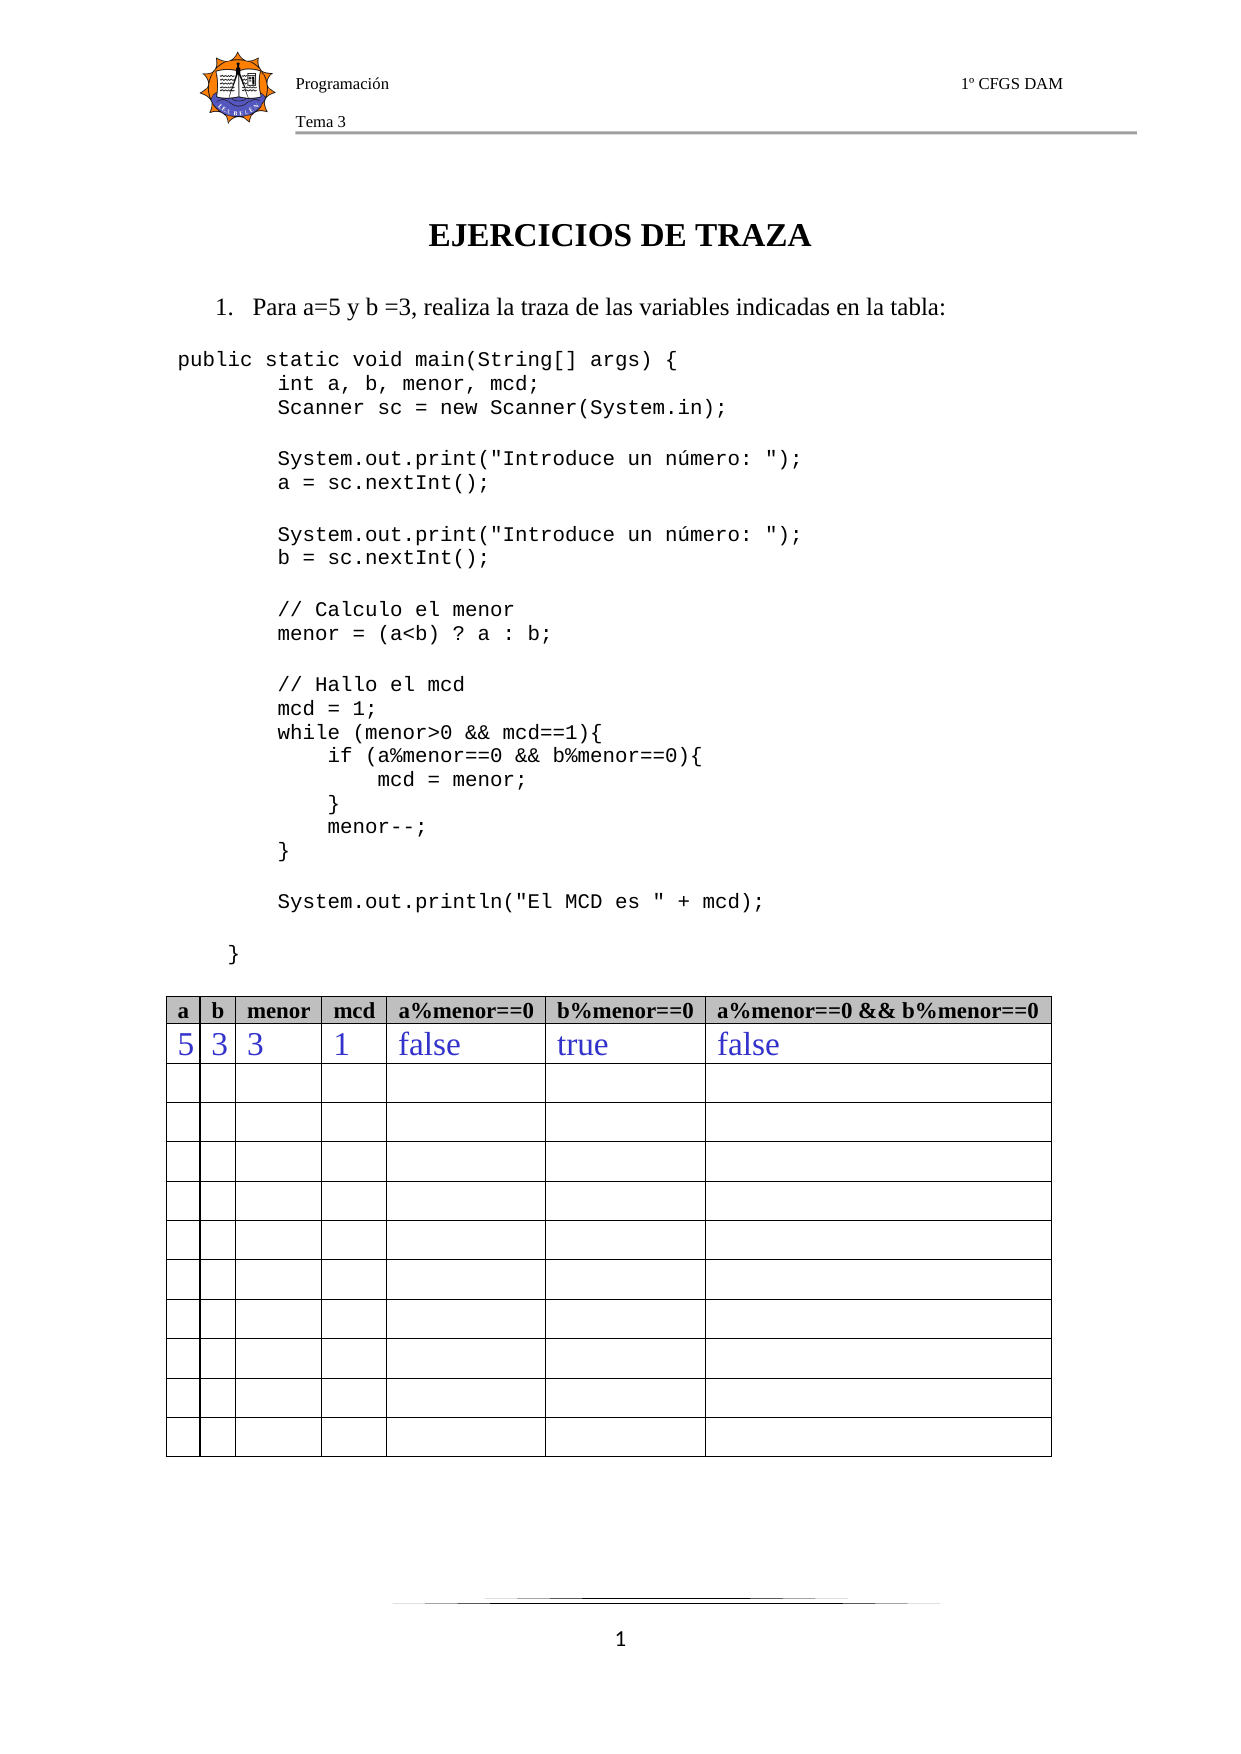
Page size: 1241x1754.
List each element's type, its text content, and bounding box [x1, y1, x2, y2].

table_cell true [546, 1024, 705, 1062]
table_cell 3 [201, 1024, 235, 1062]
text a = sc.nextInt(); [177, 472, 1063, 496]
table_cell [167, 1103, 199, 1141]
table_cell [706, 1379, 1051, 1417]
table_cell 5 [167, 1024, 199, 1062]
table_cell [236, 1064, 321, 1102]
table_cell [322, 1064, 386, 1102]
table_header menor [236, 997, 321, 1023]
table_cell [546, 1142, 705, 1181]
text menor--; [177, 816, 1063, 840]
table_cell [546, 1300, 705, 1338]
table_cell [236, 1103, 321, 1141]
table_cell [322, 1379, 386, 1417]
table_cell [546, 1339, 705, 1377]
table_cell [322, 1339, 386, 1377]
table_header b [201, 997, 235, 1023]
text } [177, 793, 1063, 816]
table_cell [546, 1221, 705, 1259]
table_cell [546, 1103, 705, 1141]
table_cell [706, 1103, 1051, 1141]
text public static void main(String[] args) { [177, 349, 1063, 373]
text System.out.print("Introduce un número: "); [177, 524, 1063, 547]
table_cell [387, 1379, 545, 1417]
table_cell [201, 1064, 235, 1102]
text // Hallo el mcd [177, 674, 1063, 698]
table_cell [201, 1339, 235, 1377]
table_cell [167, 1379, 199, 1417]
table_cell [387, 1260, 545, 1299]
table_cell [706, 1142, 1051, 1181]
table_cell [706, 1260, 1051, 1299]
text mcd = menor; [177, 769, 1063, 793]
table_cell [167, 1142, 199, 1181]
table_cell [546, 1064, 705, 1102]
table_cell [167, 1418, 199, 1456]
table_cell [236, 1182, 321, 1220]
table_header a%menor==0 && b%menor==0 [706, 997, 1051, 1023]
table_cell [322, 1300, 386, 1338]
table_cell [706, 1418, 1051, 1456]
table_cell [236, 1221, 321, 1259]
table_cell [706, 1182, 1051, 1220]
table_cell [201, 1300, 235, 1338]
table_cell [236, 1142, 321, 1181]
table_cell [236, 1339, 321, 1377]
table_cell [167, 1064, 199, 1102]
table_cell [167, 1182, 199, 1220]
table_cell [201, 1182, 235, 1220]
text // Calculo el menor [177, 599, 1063, 623]
table_cell [201, 1418, 235, 1456]
table_header b%menor==0 [546, 997, 705, 1023]
table_cell [706, 1300, 1051, 1338]
table_cell [387, 1418, 545, 1456]
table_cell [201, 1379, 235, 1417]
table_cell [236, 1379, 321, 1417]
table_cell [167, 1339, 199, 1377]
text while (menor>0 && mcd==1){ [177, 722, 1063, 745]
table_cell 1 [322, 1024, 386, 1062]
text System.out.println("El MCD es " + mcd); [177, 892, 1063, 915]
table_cell [706, 1339, 1051, 1377]
table_cell [322, 1103, 386, 1141]
table_cell [387, 1221, 545, 1259]
table_cell [236, 1418, 321, 1456]
table_cell [546, 1418, 705, 1456]
table_cell 3 [236, 1024, 321, 1062]
table_cell [201, 1260, 235, 1299]
table_cell [201, 1103, 235, 1141]
table_cell [387, 1142, 545, 1181]
table_cell [387, 1300, 545, 1338]
table_cell [322, 1418, 386, 1456]
text mcd = 1; [177, 698, 1063, 722]
text } [177, 943, 1063, 967]
table_header a [167, 997, 199, 1023]
table_cell [706, 1064, 1051, 1102]
table_cell [706, 1221, 1051, 1259]
text menor = (a<b) ? a : b; [177, 623, 1063, 646]
text if (a%menor==0 && b%menor==0){ [177, 745, 1063, 769]
list Para a=5 y b =3, realiza la traza de las variables indicadas en la tabla: [215, 292, 1063, 321]
table_cell [201, 1142, 235, 1181]
table_cell [322, 1142, 386, 1181]
table_cell [322, 1221, 386, 1259]
table_header mcd [322, 997, 386, 1023]
text Scanner sc = new Scanner(System.in); [177, 397, 1063, 420]
text } [177, 840, 1063, 863]
table_cell [546, 1182, 705, 1220]
text int a, b, menor, mcd; [177, 373, 1063, 397]
table_cell [387, 1339, 545, 1377]
table_cell [322, 1260, 386, 1299]
table_cell [167, 1300, 199, 1338]
table_cell [322, 1182, 386, 1220]
table_cell [167, 1260, 199, 1299]
text EJERCICIOS DE TRAZA [177, 215, 1063, 254]
table_cell [546, 1379, 705, 1417]
table_cell [167, 1221, 199, 1259]
text System.out.print("Introduce un número: "); [177, 448, 1063, 472]
table_cell false [387, 1024, 545, 1062]
table_cell [546, 1260, 705, 1299]
table_cell [201, 1221, 235, 1259]
text b = sc.nextInt(); [177, 547, 1063, 571]
table_cell [387, 1182, 545, 1220]
table_cell false [706, 1024, 1051, 1062]
table_cell [236, 1260, 321, 1299]
picture [197, 48, 278, 129]
table_cell [387, 1064, 545, 1102]
table_cell [236, 1300, 321, 1338]
table_header a%menor==0 [387, 997, 545, 1023]
table_cell [387, 1103, 545, 1141]
